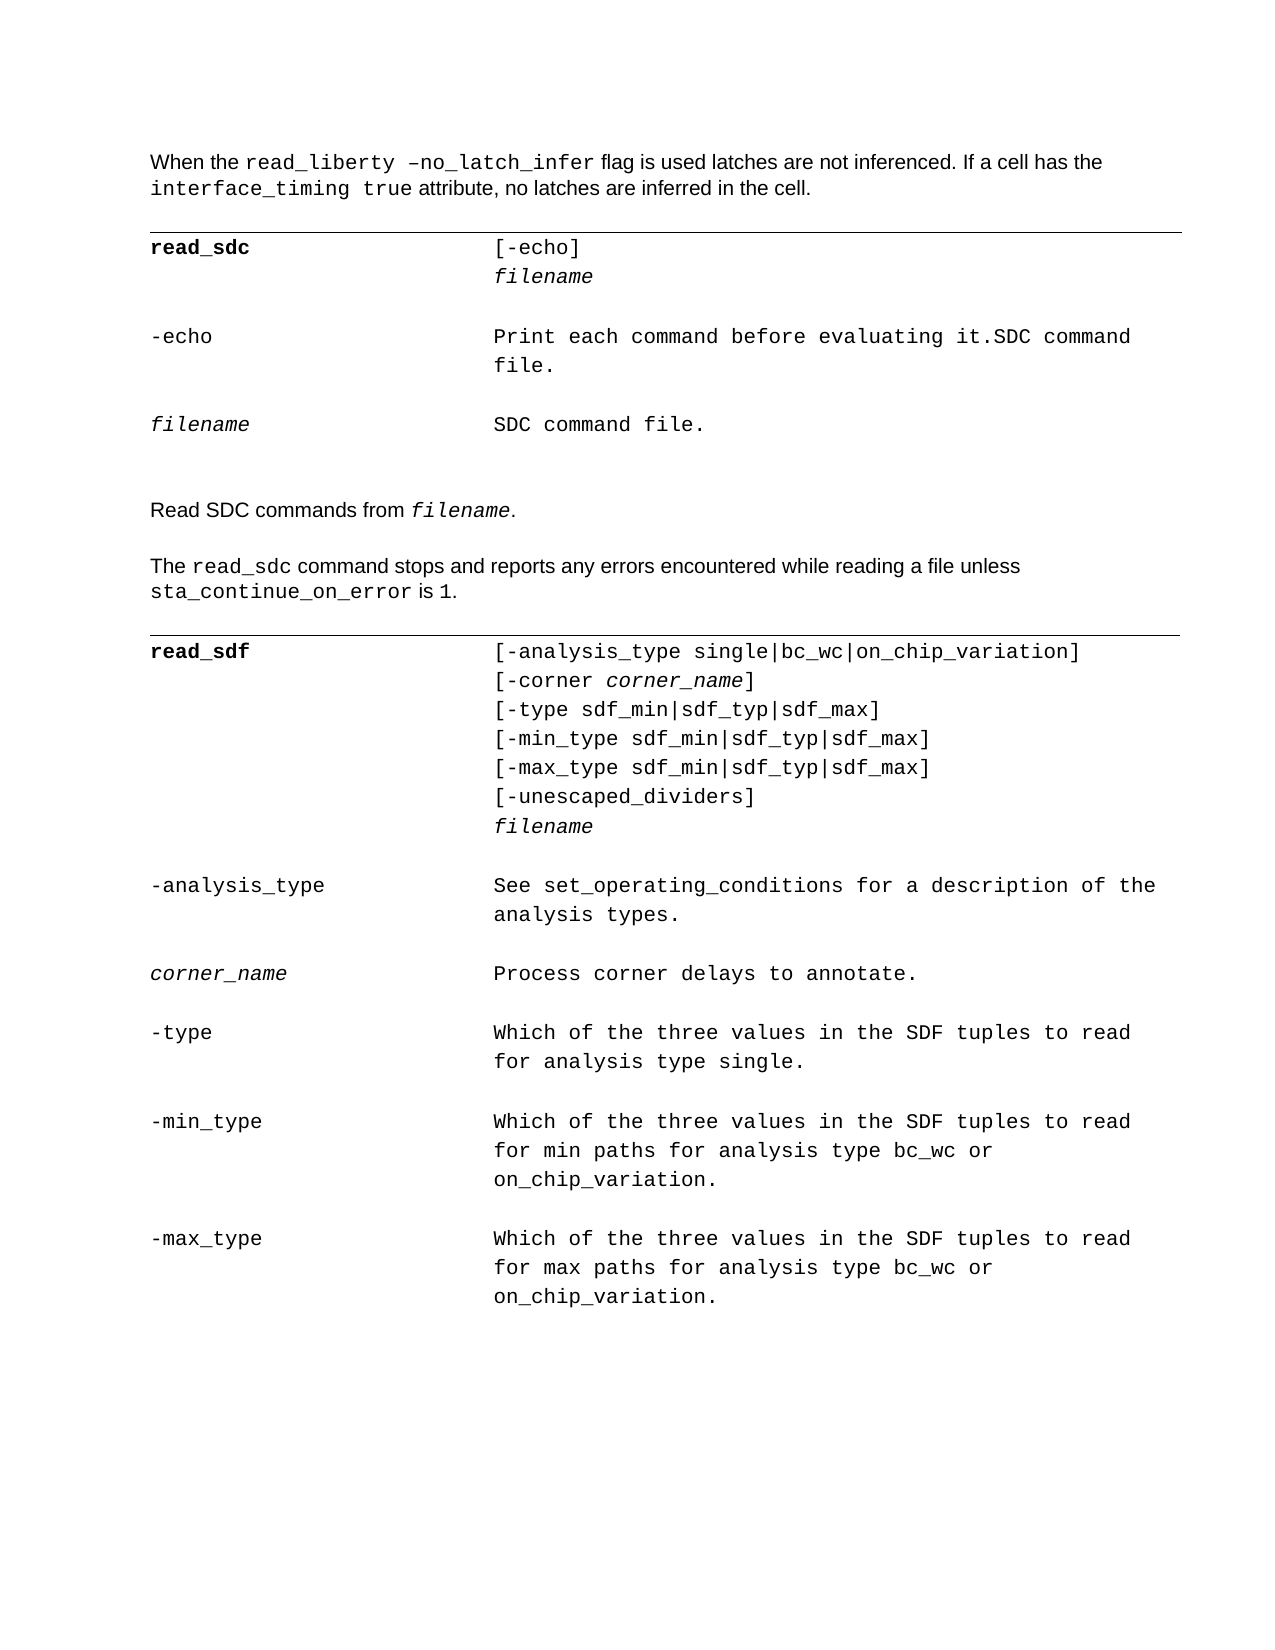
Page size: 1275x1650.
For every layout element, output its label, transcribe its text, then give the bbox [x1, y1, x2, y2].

text The read_sdc command stops and reports any errors encountered while reading a file unless sta_continue_on_error is 1. [150, 553, 1180, 605]
text When the read_liberty –no_latch_infer flag is used latches are not inferenced. If a cell has the interface_timing true attribute, no latches are inferred in the cell. [150, 150, 1180, 202]
table_cell Print each command before evaluating it.SDC command file. [493, 320, 1182, 408]
table_cell corner_name [150, 958, 493, 1017]
table_cell -min_type [150, 1105, 493, 1223]
table_cell Process corner delays to annotate. [493, 958, 1180, 1017]
table_header read_sdc [150, 233, 493, 320]
table_cell filename [150, 409, 493, 468]
text Read SDC commands from filename. [150, 498, 1180, 523]
table_header [-echo] filename [493, 233, 1182, 320]
table_cell -analysis_type [150, 869, 493, 958]
table_cell -echo [150, 320, 493, 408]
table_cell Which of the three values in the SDF tuples to read for max paths for analysis type bc_wc or on_chip_variation. [493, 1223, 1180, 1340]
table_header [-analysis_type single|bc_wc|on_chip_variation] [-corner corner_name] [-type sdf_min|sdf_typ|sdf_max] [-min_type sdf_min|sdf_typ|sdf_max] [-max_type sdf_min|sdf_typ|sdf_max] [-unescaped_dividers] filename [493, 636, 1180, 869]
table_cell Which of the three values in the SDF tuples to read for analysis type single. [493, 1017, 1180, 1105]
table_cell -type [150, 1017, 493, 1105]
table_cell SDC command file. [493, 409, 1182, 468]
table_cell Which of the three values in the SDF tuples to read for min paths for analysis type bc_wc or on_chip_variation. [493, 1105, 1180, 1223]
table_header read_sdf [150, 636, 493, 869]
table_cell See set_operating_conditions for a description of the analysis types. [493, 869, 1180, 958]
table_cell -max_type [150, 1223, 493, 1340]
